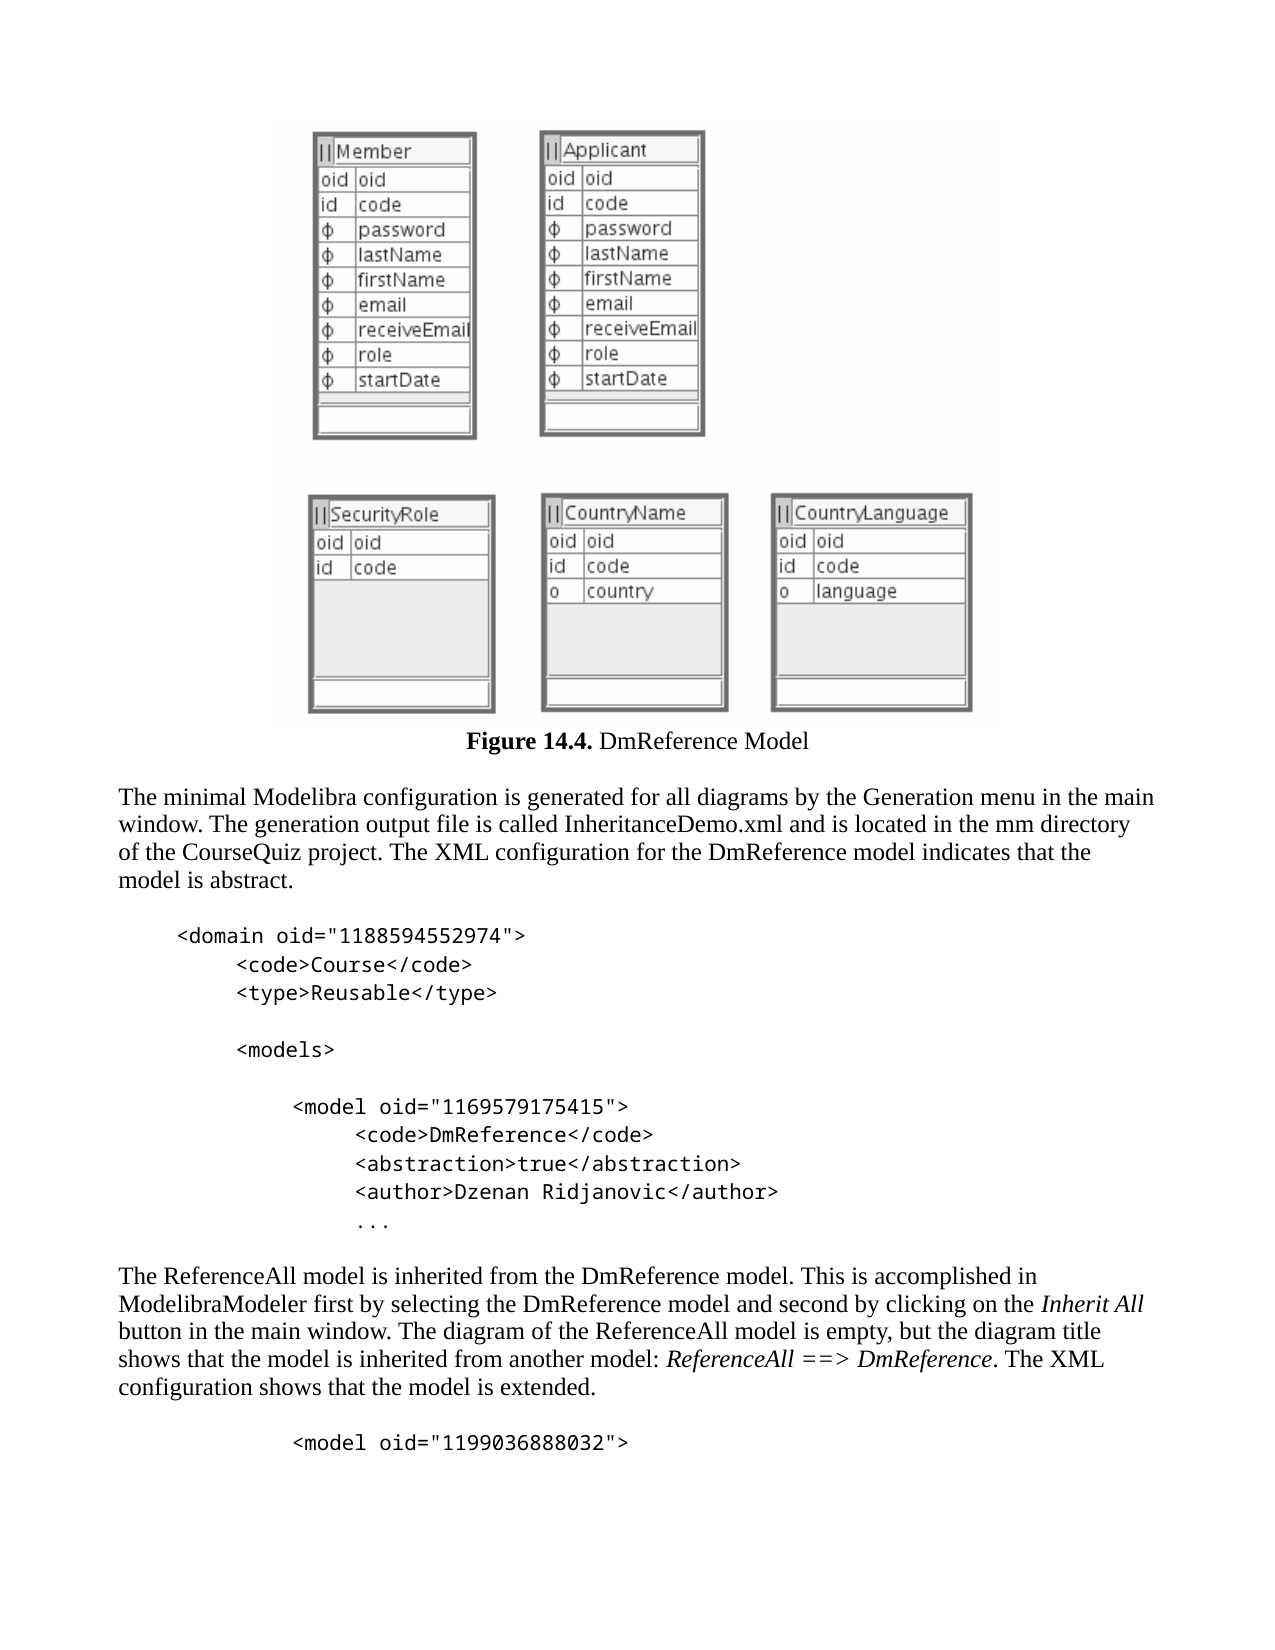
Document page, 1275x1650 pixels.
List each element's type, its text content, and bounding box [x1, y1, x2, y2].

text <models> [118, 1035, 1157, 1064]
text ... [118, 1206, 1157, 1234]
text <model oid="1199036888032"> [118, 1428, 1157, 1457]
text The ReferenceAll model is inherited from the DmReference model. This is accomplished in ModelibraModeler first by selecting the DmReference model and second by clicking on the Inherit All button in the main window. The diagram of the ReferenceAll model is empty, but the diagram title shows that the model is inherited from another model: ReferenceAll ==> DmReference. The XML configuration shows that the model is extended. [118, 1262, 1157, 1401]
text <type>Reusable</type> [118, 978, 1157, 1007]
text <domain oid="1188594552974"> [118, 921, 1157, 950]
picture [274, 118, 1001, 728]
text <author>Dzenan Ridjanovic</author> [118, 1177, 1157, 1206]
text <code>Course</code> [118, 950, 1157, 978]
text <code>DmReference</code> [118, 1121, 1157, 1149]
text <model oid="1169579175415"> [118, 1092, 1157, 1121]
text <abstraction>true</abstraction> [118, 1149, 1157, 1177]
text The minimal Modelibra configuration is generated for all diagrams by the Generation menu in the main window. The generation output file is called InheritanceDemo.xml and is located in the mm directory of the CourseQuiz project. The XML configuration for the DmReference model indicates that the model is abstract. [118, 783, 1157, 894]
text Figure 14.4. DmReference Model [118, 118, 1157, 755]
